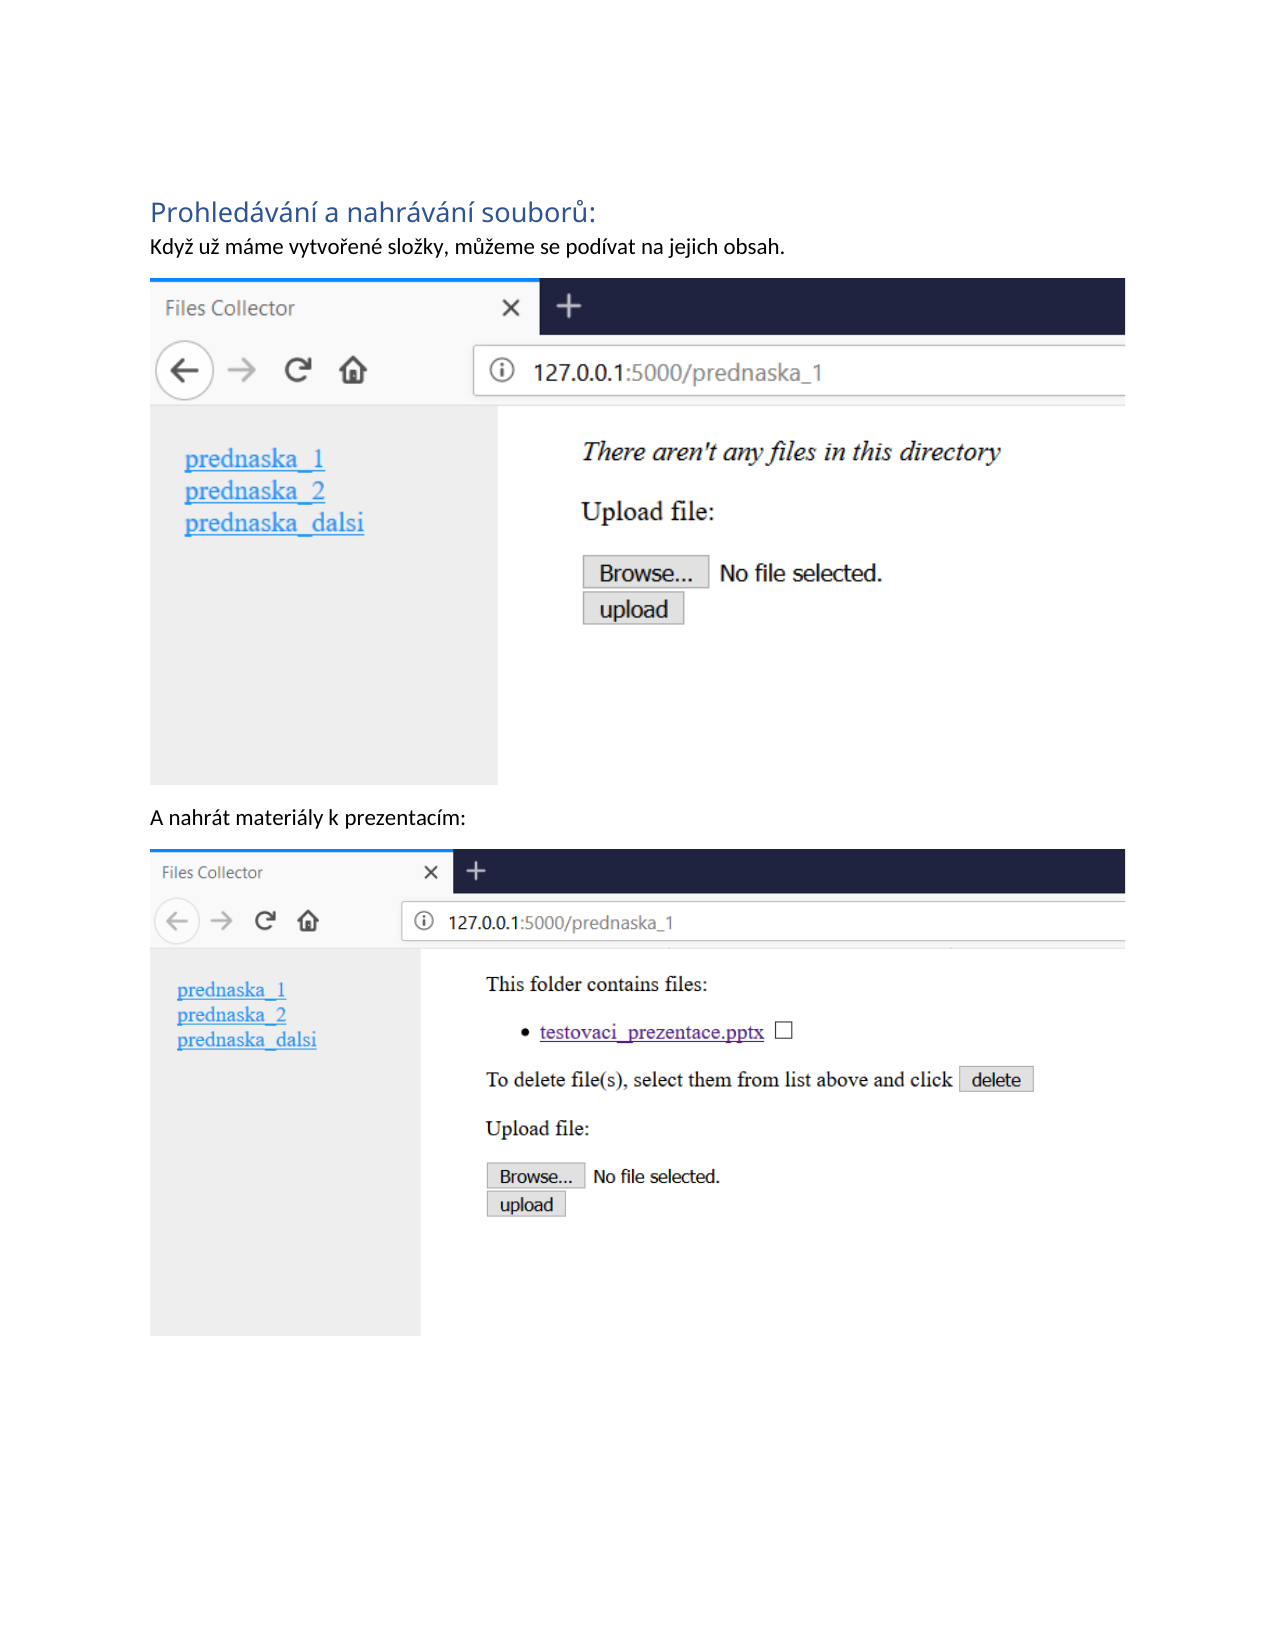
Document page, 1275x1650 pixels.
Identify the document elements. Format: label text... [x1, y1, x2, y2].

text Když už máme vytvořené složky, můžeme se podívat na jejich obsah. [150, 232, 1125, 260]
subtitle Prohledávání a nahrávání souborů: [150, 193, 1125, 230]
text A nahrát materiály k prezentacím: [150, 803, 1125, 831]
